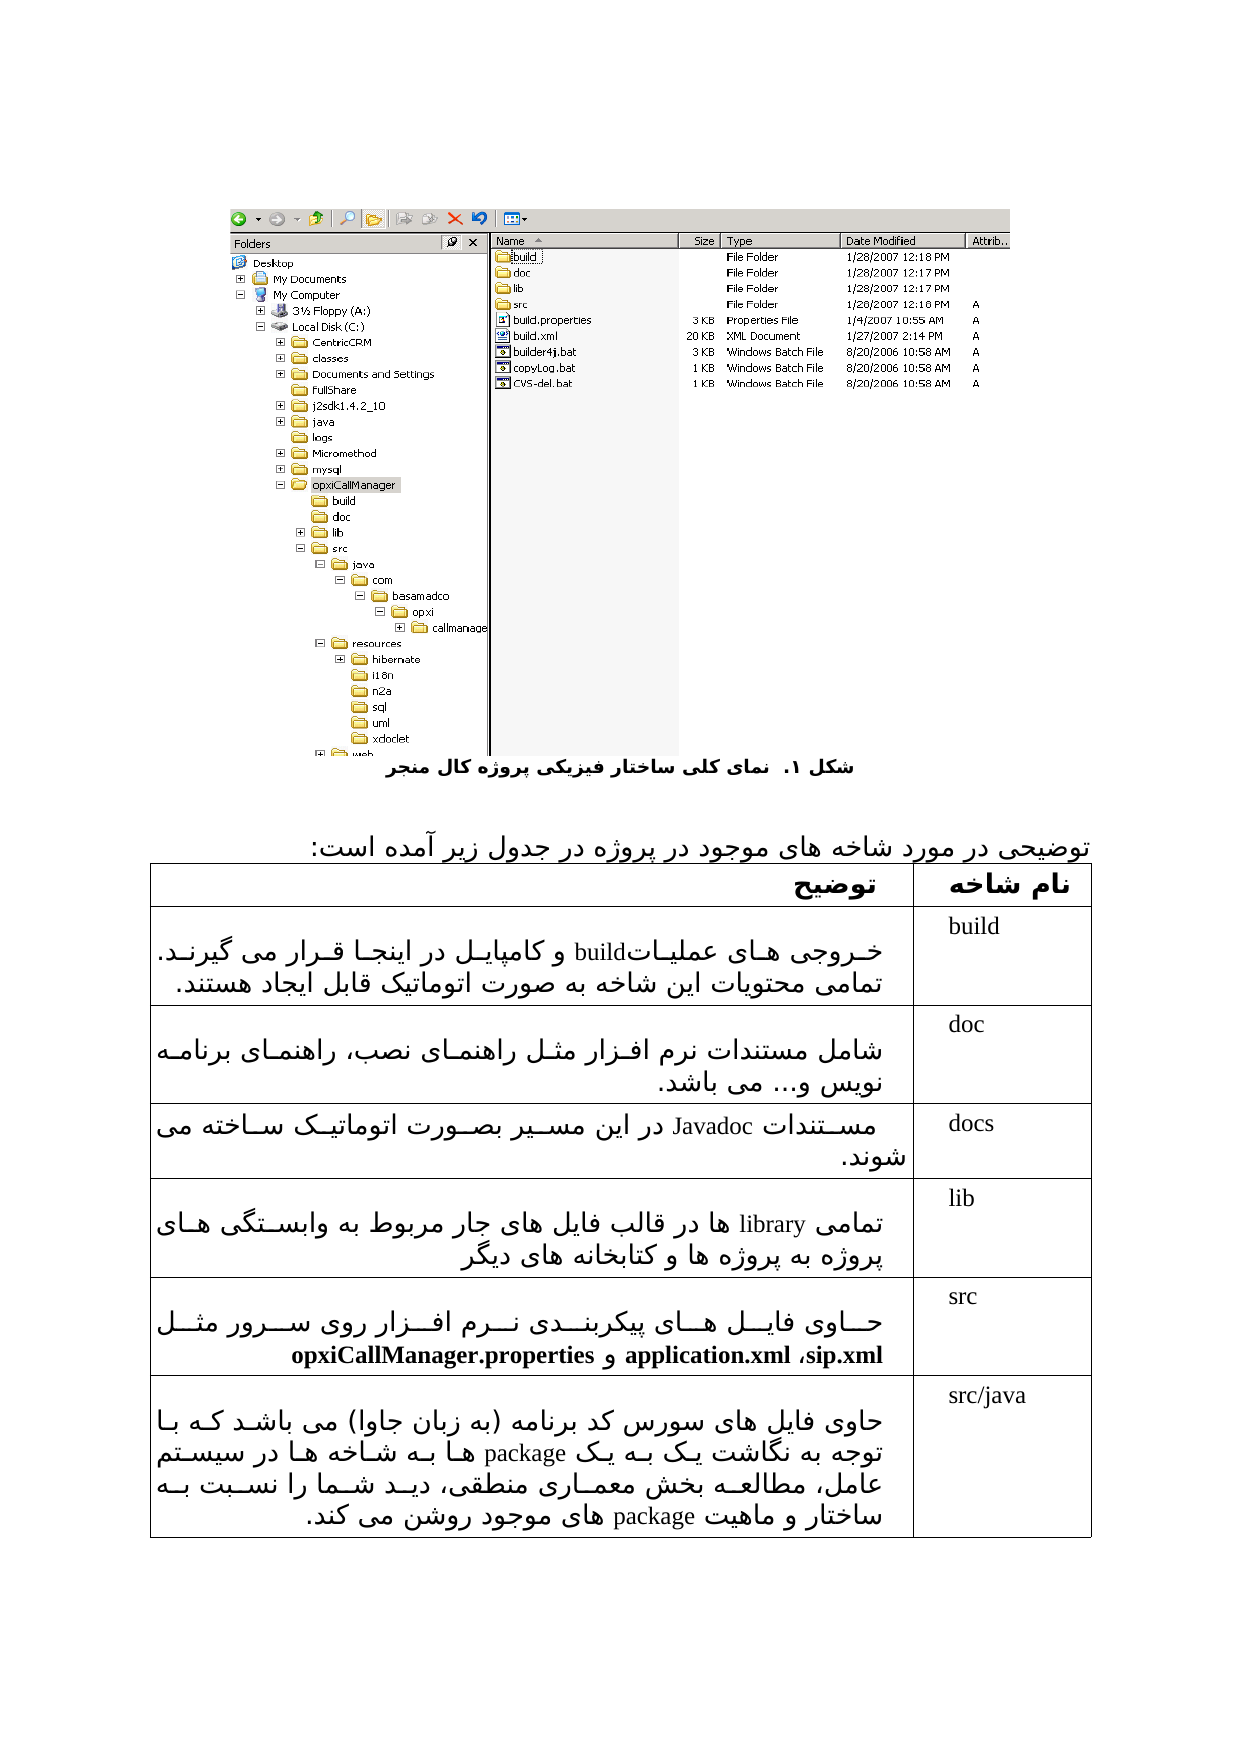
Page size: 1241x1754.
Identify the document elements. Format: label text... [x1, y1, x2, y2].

table_cell src [914, 1278, 1091, 1375]
table_cell حاوی فایل های پیکربندی نرم افزار روی سرور مثل application.xml ،sip.xml و opxiCallManager.properties [151, 1278, 913, 1375]
table_cell خروجی های عملیاتbuild و کامپایل در اینجا قرار می گیرند. تمامی محتویات این شاخه به صورت اتوماتیک قابل ایجاد هستند. [151, 907, 913, 1004]
table_cell شامل مستندات نرم افزار مثل راهنمای نصب، راهنمای برنامه نویس و... می باشد. [151, 1006, 913, 1103]
table_cell src/java [914, 1376, 1091, 1537]
table_cell lib [914, 1179, 1091, 1277]
table_header نام شاخه [914, 864, 1091, 906]
text شکل ۱. نمای کلی ساختار فیزیکی پروژه کال منجر [150, 209, 1091, 778]
table_header توضیح [151, 864, 913, 906]
table_cell build [914, 907, 1091, 1004]
table_cell docs [914, 1104, 1091, 1178]
table_cell حاوی فایل های سورس کد برنامه (به زبان جاوا) می باشد که با توجه به نگاشت یک به یک package ها به شاخه ها در سیستم عامل، مطالعه بخش معماری منطقی، دید شما را نسبت به ساختار و ماهیت package های موجود روشن می کند. [151, 1376, 913, 1537]
table_cell doc [914, 1006, 1091, 1103]
text توضیحی در مورد شاخه های موجود در پروژه در جدول زیر آمده است: [150, 831, 1091, 863]
table_cell تمامی library ها در قالب فایل های جار مربوط به وابستگی های پروژه به پروژه ها و کتابخانه های دیگر [151, 1179, 913, 1277]
table_cell مستندات Javadoc در این مسیر بصورت اتوماتیک ساخته می شوند. [151, 1104, 913, 1178]
picture [230, 209, 1010, 756]
